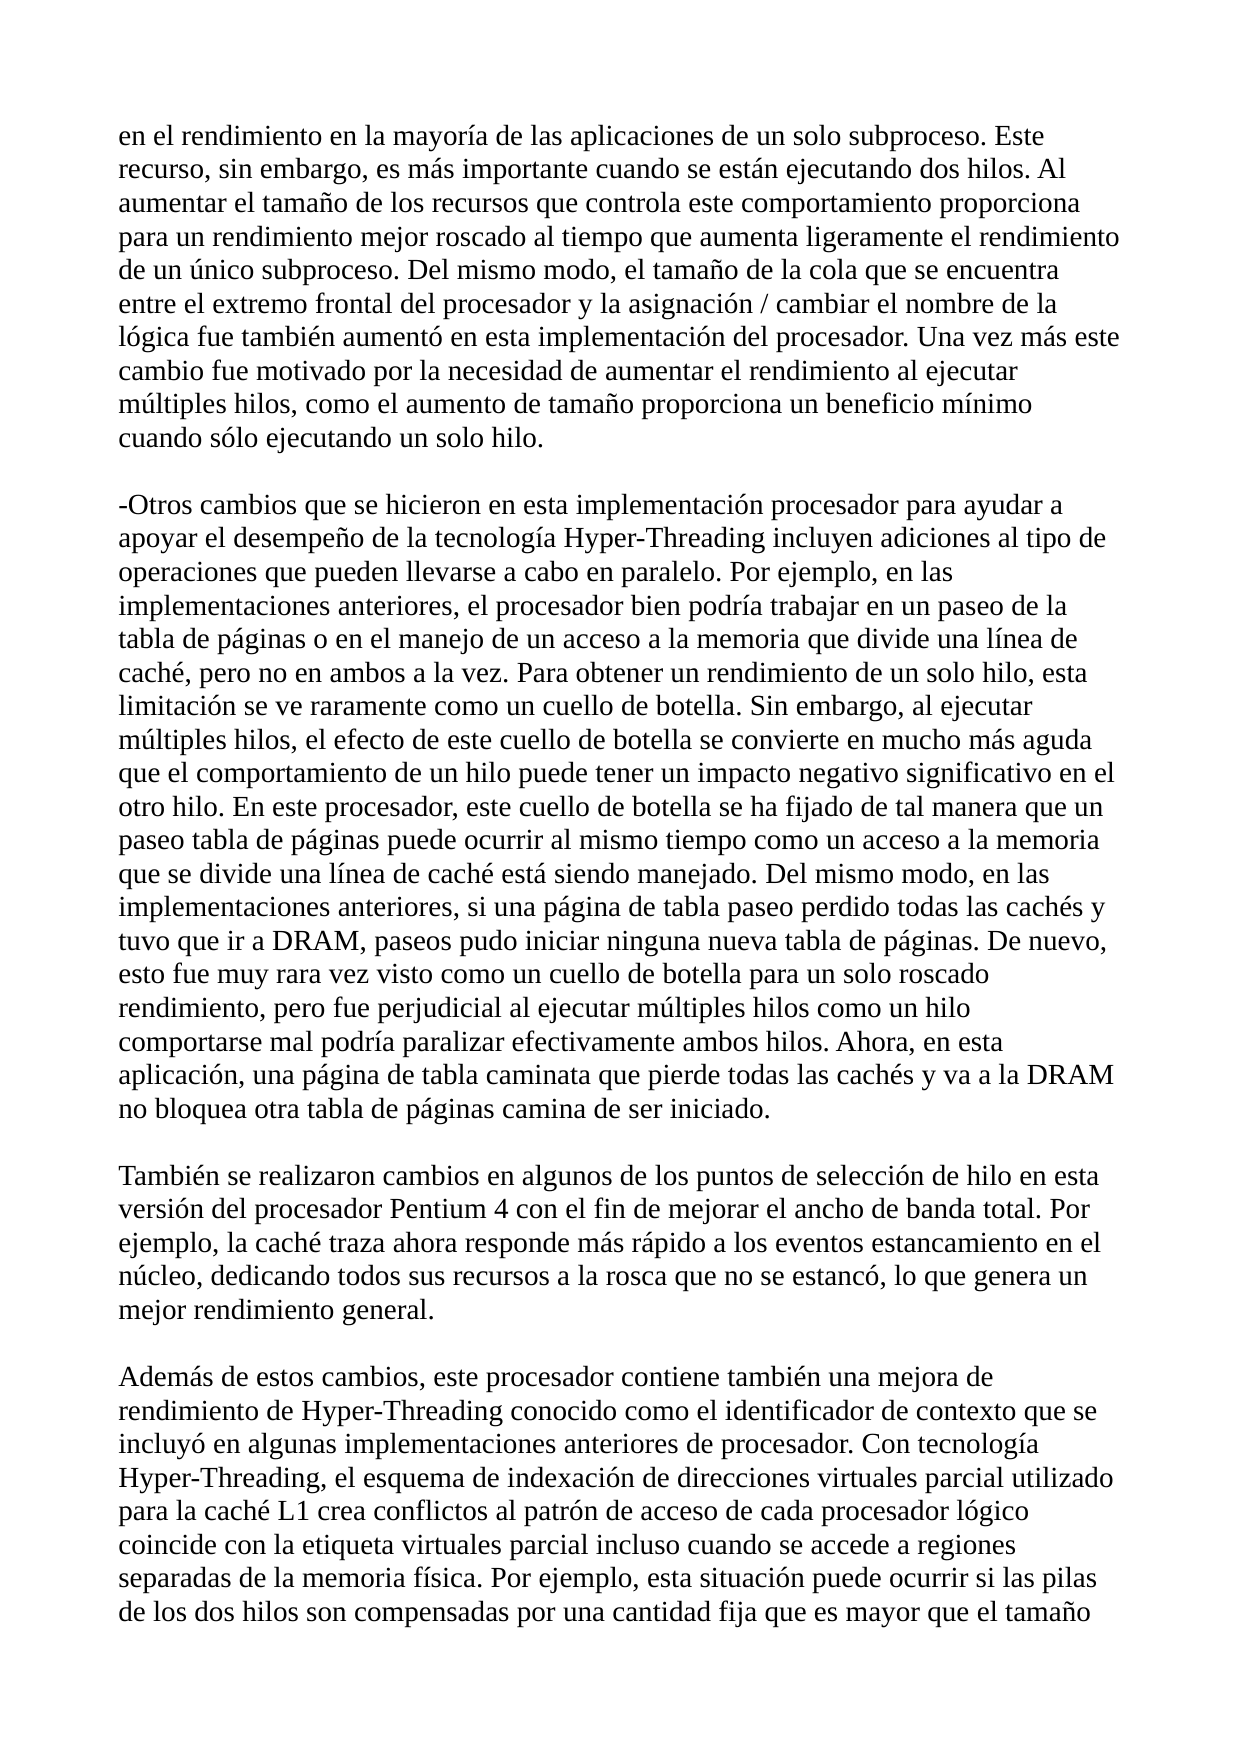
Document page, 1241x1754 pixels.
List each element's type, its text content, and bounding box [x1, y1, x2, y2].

text -Otros cambios que se hicieron en esta implementación procesador para ayudar a apoyar el desempeño de la tecnología Hyper-Threading incluyen adiciones al tipo de operaciones que pueden llevarse a cabo en paralelo. Por ejemplo, en las implementaciones anteriores, el procesador bien podría trabajar en un paseo de la tabla de páginas o en el manejo de un acceso a la memoria que divide una línea de caché, pero no en ambos a la vez. Para obtener un rendimiento de un solo hilo, esta limitación se ve raramente como un cuello de botella. Sin embargo, al ejecutar múltiples hilos, el efecto de este cuello de botella se convierte en mucho más aguda que el comportamiento de un hilo puede tener un impacto negativo significativo en el otro hilo. En este procesador, este cuello de botella se ha fijado de tal manera que un paseo tabla de páginas puede ocurrir al mismo tiempo como un acceso a la memoria que se divide una línea de caché está siendo manejado. Del mismo modo, en las implementaciones anteriores, si una página de tabla paseo perdido todas las cachés y tuvo que ir a DRAM, paseos pudo iniciar ninguna nueva tabla de páginas. De nuevo, esto fue muy rara vez visto como un cuello de botella para un solo roscado rendimiento, pero fue perjudicial al ejecutar múltiples hilos como un hilo comportarse mal podría paralizar efectivamente ambos hilos. Ahora, en esta aplicación, una página de tabla caminata que pierde todas las cachés y va a la DRAM no bloquea otra tabla de páginas camina de ser iniciado. [118, 487, 1122, 1124]
text También se realizaron cambios en algunos de los puntos de selección de hilo en esta versión del procesador Pentium 4 con el fin de mejorar el ancho de banda total. Por ejemplo, la caché traza ahora responde más rápido a los eventos estancamiento en el núcleo, dedicando todos sus recursos a la rosca que no se estancó, lo que genera un mejor rendimiento general. [118, 1158, 1122, 1326]
text en el rendimiento en la mayoría de las aplicaciones de un solo subproceso. Este recurso, sin embargo, es más importante cuando se están ejecutando dos hilos. Al aumentar el tamaño de los recursos que controla este comportamiento proporciona para un rendimiento mejor roscado al tiempo que aumenta ligeramente el rendimiento de un único subproceso. Del mismo modo, el tamaño de la cola que se encuentra entre el extremo frontal del procesador y la asignación / cambiar el nombre de la lógica fue también aumentó en esta implementación del procesador. Una vez más este cambio fue motivado por la necesidad de aumentar el rendimiento al ejecutar múltiples hilos, como el aumento de tamaño proporciona un beneficio mínimo cuando sólo ejecutando un solo hilo. [118, 118, 1122, 453]
text Además de estos cambios, este procesador contiene también una mejora de rendimiento de Hyper-Threading conocido como el identificador de contexto que se incluyó en algunas implementaciones anteriores de procesador. Con tecnología Hyper-Threading, el esquema de indexación de direcciones virtuales parcial utilizado para la caché L1 crea conflictos al patrón de acceso de cada procesador lógico coincide con la etiqueta virtuales parcial incluso cuando se accede a regiones separadas de la memoria física. Por ejemplo, esta situación puede ocurrir si las pilas de los dos hilos son compensadas por una cantidad fija que es mayor que el tamaño [118, 1359, 1122, 1627]
